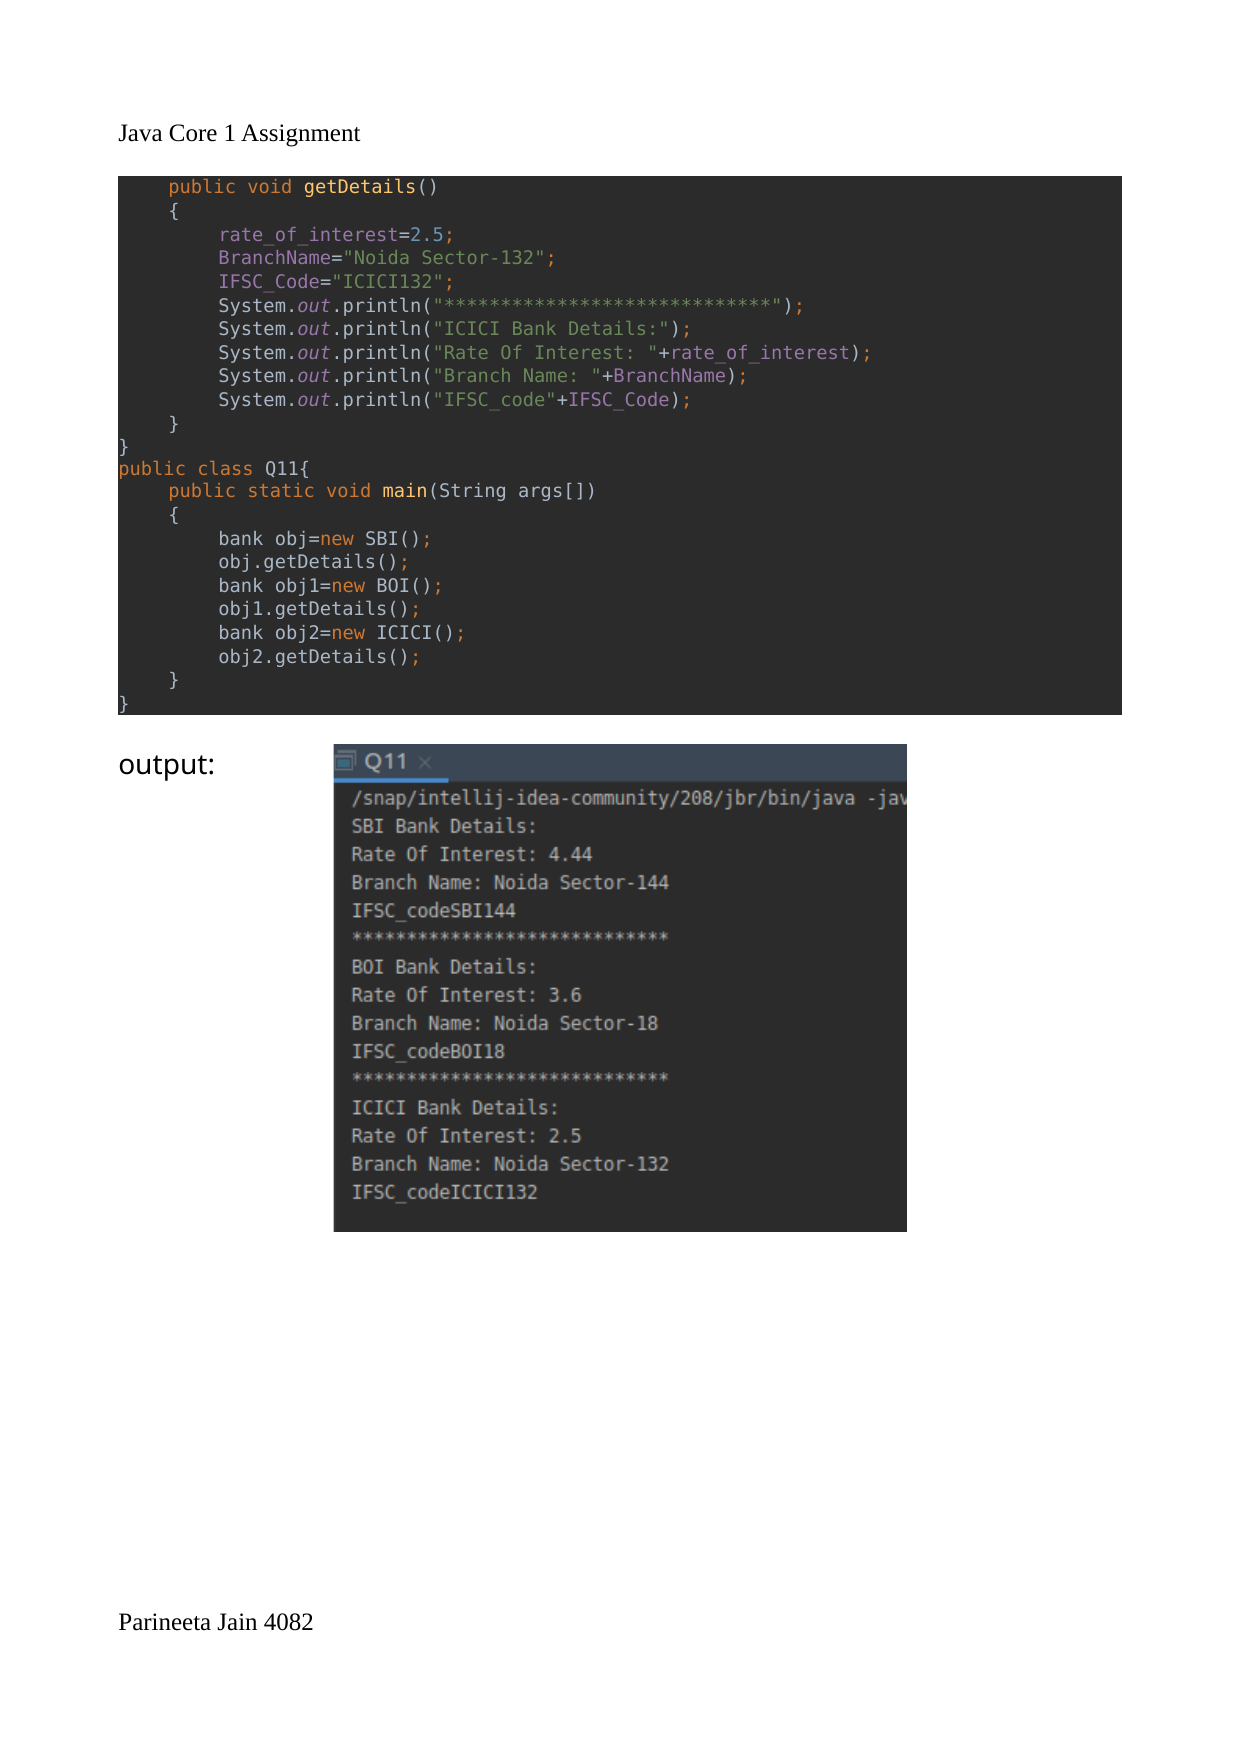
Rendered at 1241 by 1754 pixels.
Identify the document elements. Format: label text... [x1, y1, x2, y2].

text } [118, 436, 1122, 458]
text rate_of_interest=2.5; [118, 224, 1122, 247]
picture [333, 744, 907, 1232]
text System.out.println("Rate Of Interest: "+rate_of_interest); [118, 342, 1122, 366]
text } [118, 693, 1122, 715]
text } [118, 413, 1122, 436]
text bank obj=new SBI(); [118, 527, 1122, 551]
text output: [118, 744, 333, 783]
text IFSC_Code="ICICI132"; [118, 271, 1122, 294]
text obj2.getDetails(); [118, 646, 1122, 669]
text obj.getDetails(); [118, 551, 1122, 575]
text { [118, 200, 1122, 224]
text System.out.println("*****************************"); [118, 294, 1122, 318]
text public void getDetails() [118, 176, 1122, 200]
text bank obj1=new BOI(); [118, 575, 1122, 598]
text } [118, 669, 1122, 693]
text BranchName="Noida Sector-132"; [118, 247, 1122, 271]
text System.out.println("ICICI Bank Details:"); [118, 318, 1122, 342]
text public class Q11{ [118, 458, 1122, 480]
text [907, 744, 1122, 783]
text { [118, 504, 1122, 527]
text System.out.println("Branch Name: "+BranchName); [118, 366, 1122, 389]
text obj1.getDetails(); [118, 598, 1122, 622]
text public static void main(String args[]) [118, 480, 1122, 504]
text bank obj2=new ICICI(); [118, 622, 1122, 646]
text System.out.println("IFSC_code"+IFSC_Code); [118, 389, 1122, 413]
